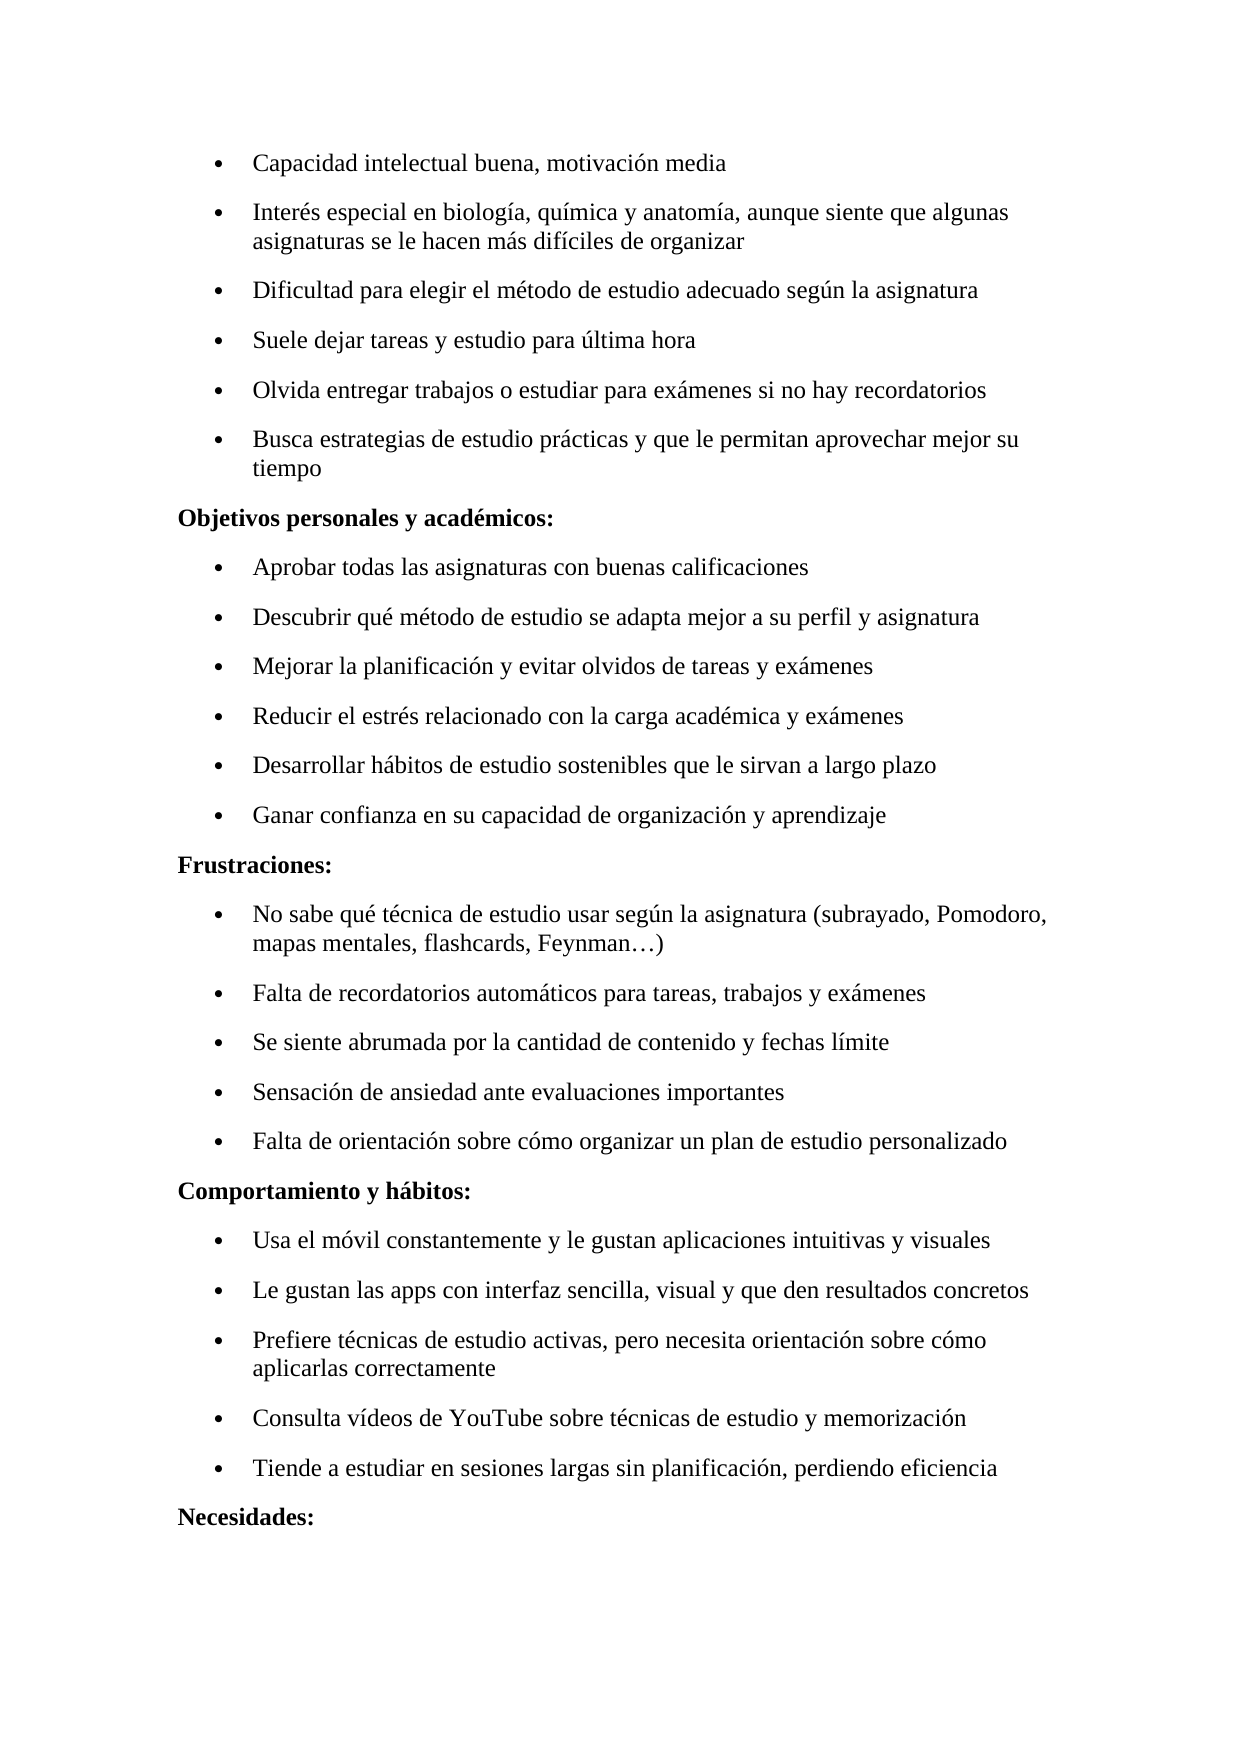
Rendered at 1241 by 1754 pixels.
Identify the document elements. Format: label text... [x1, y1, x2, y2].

list Falta de recordatorios automáticos para tareas, trabajos y exámenes [215, 978, 1063, 1006]
list Usa el móvil constantemente y le gustan aplicaciones intuitivas y visuales [215, 1226, 1063, 1254]
list Capacidad intelectual buena, motivación media [215, 148, 1063, 176]
list Le gustan las apps con interfaz sencilla, visual y que den resultados concretos [215, 1275, 1063, 1304]
list Busca estrategias de estudio prácticas y que le permitan aprovechar mejor su tiempo [215, 424, 1063, 482]
list Tiende a estudiar en sesiones largas sin planificación, perdiendo eficiencia [215, 1453, 1063, 1481]
list Sensación de ansiedad ante evaluaciones importantes [215, 1077, 1063, 1106]
list Reducir el estrés relacionado con la carga académica y exámenes [215, 701, 1063, 730]
list Ganar confianza en su capacidad de organización y aprendizaje [215, 800, 1063, 829]
list Desarrollar hábitos de estudio sostenibles que le sirvan a largo plazo [215, 751, 1063, 779]
list No sabe qué técnica de estudio usar según la asignatura (subrayado, Pomodoro, mapas mentales, flashcards, Feynman…) [215, 899, 1063, 957]
list Se siente abrumada por la cantidad de contenido y fechas límite [215, 1027, 1063, 1056]
list Interés especial en biología, química y anatomía, aunque siente que algunas asignaturas se le hacen más difíciles de organizar [215, 197, 1063, 255]
list Descubrir qué método de estudio se adapta mejor a su perfil y asignatura [215, 602, 1063, 631]
list Mejorar la planificación y evitar olvidos de tareas y exámenes [215, 651, 1063, 680]
text Objetivos personales y académicos: [177, 503, 1063, 531]
list Falta de orientación sobre cómo organizar un plan de estudio personalizado [215, 1126, 1063, 1155]
text Necesidades: [177, 1502, 1063, 1531]
list Suele dejar tareas y estudio para última hora [215, 325, 1063, 354]
text Frustraciones: [177, 850, 1063, 878]
list Prefiere técnicas de estudio activas, pero necesita orientación sobre cómo aplicarlas correctamente [215, 1325, 1063, 1382]
list Consulta vídeos de YouTube sobre técnicas de estudio y memorización [215, 1403, 1063, 1432]
list Aprobar todas las asignaturas con buenas calificaciones [215, 552, 1063, 581]
list Olvida entregar trabajos o estudiar para exámenes si no hay recordatorios [215, 375, 1063, 403]
text Comportamiento y hábitos: [177, 1176, 1063, 1205]
list Dificultad para elegir el método de estudio adecuado según la asignatura [215, 276, 1063, 304]
